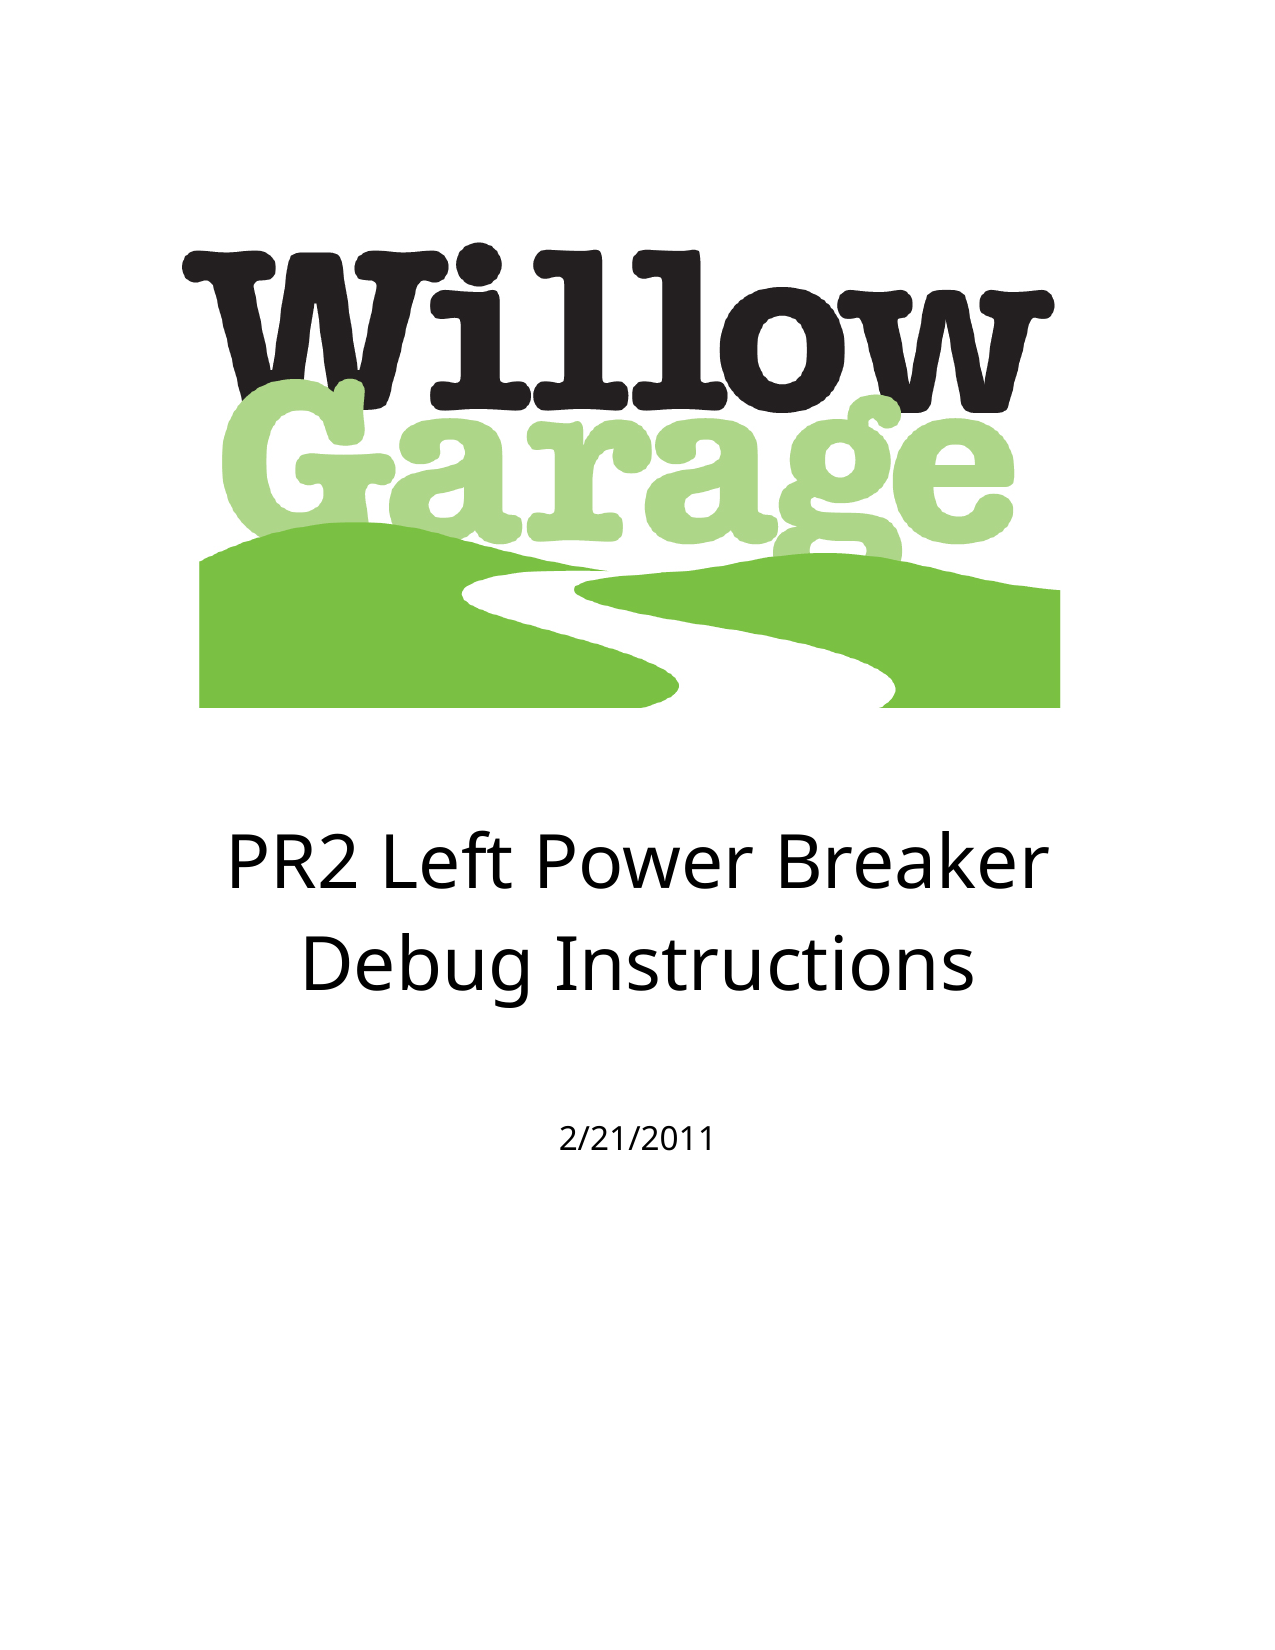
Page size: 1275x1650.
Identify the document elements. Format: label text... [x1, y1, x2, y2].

text Debug Instructions [118, 910, 1157, 1012]
text 2/21/2011 [118, 1115, 1157, 1160]
picture [107, 134, 1158, 809]
text PR2 Left Power Breaker [118, 809, 1157, 910]
